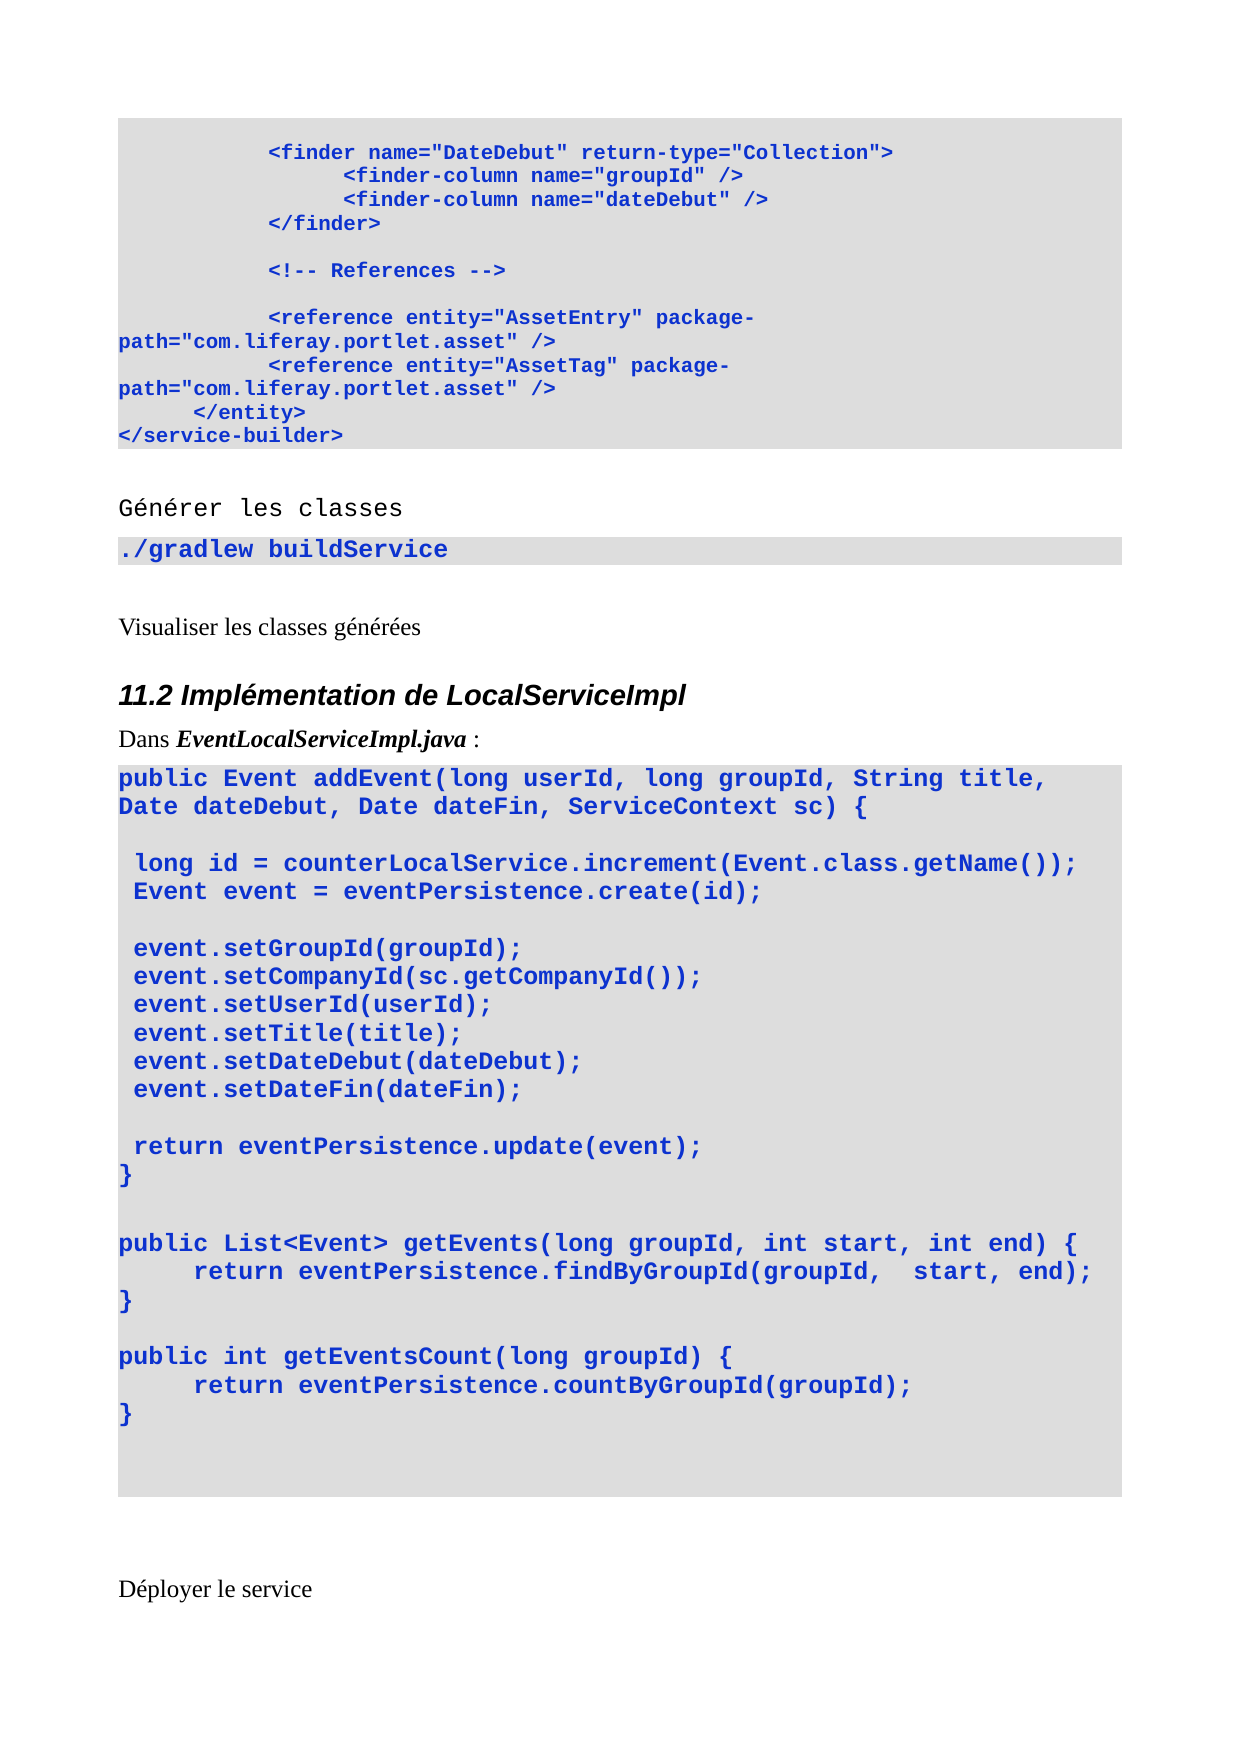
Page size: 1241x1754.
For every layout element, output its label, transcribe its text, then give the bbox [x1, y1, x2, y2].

text Déployer le service [118, 1574, 1122, 1603]
text Dans EventLocalServiceImpl.java : [118, 724, 1122, 753]
text public List<Event> getEvents(long groupId, int start, int end) { return eventPersistence.findByGroupId(groupId, start, end); } public int getEventsCount(long groupId) { return eventPersistence.countByGroupId(groupId); } [118, 1231, 1122, 1429]
subtitle 11.2 Implémentation de LocalServiceImpl [118, 678, 1122, 712]
text public Event addEvent(long userId, long groupId, String title, Date dateDebut, Date dateFin, ServiceContext sc) { long id = counterLocalService.increment(Event.class.getName()); Event event = eventPersistence.create(id); event.setGroupId(groupId); event.setCompanyId(sc.getCompanyId()); event.setUserId(userId); event.setTitle(title); event.setDateDebut(dateDebut); event.setDateFin(dateFin); return eventPersistence.update(event); } [118, 765, 1122, 1190]
text Visualiser les classes générées [118, 612, 1122, 641]
text <finder name="DateDebut" return-type="Collection"> <finder-column name="groupId" /> <finder-column name="dateDebut" /> </finder> <!-- References --> <reference entity="AssetEntry" package-path="com.liferay.portlet.asset" /> <reference entity="AssetTag" package-path="com.liferay.portlet.asset" /> </entity> </service-builder> [118, 118, 1122, 449]
text Générer les classes [118, 496, 1122, 524]
text ./gradlew buildService [448, 537, 1122, 565]
